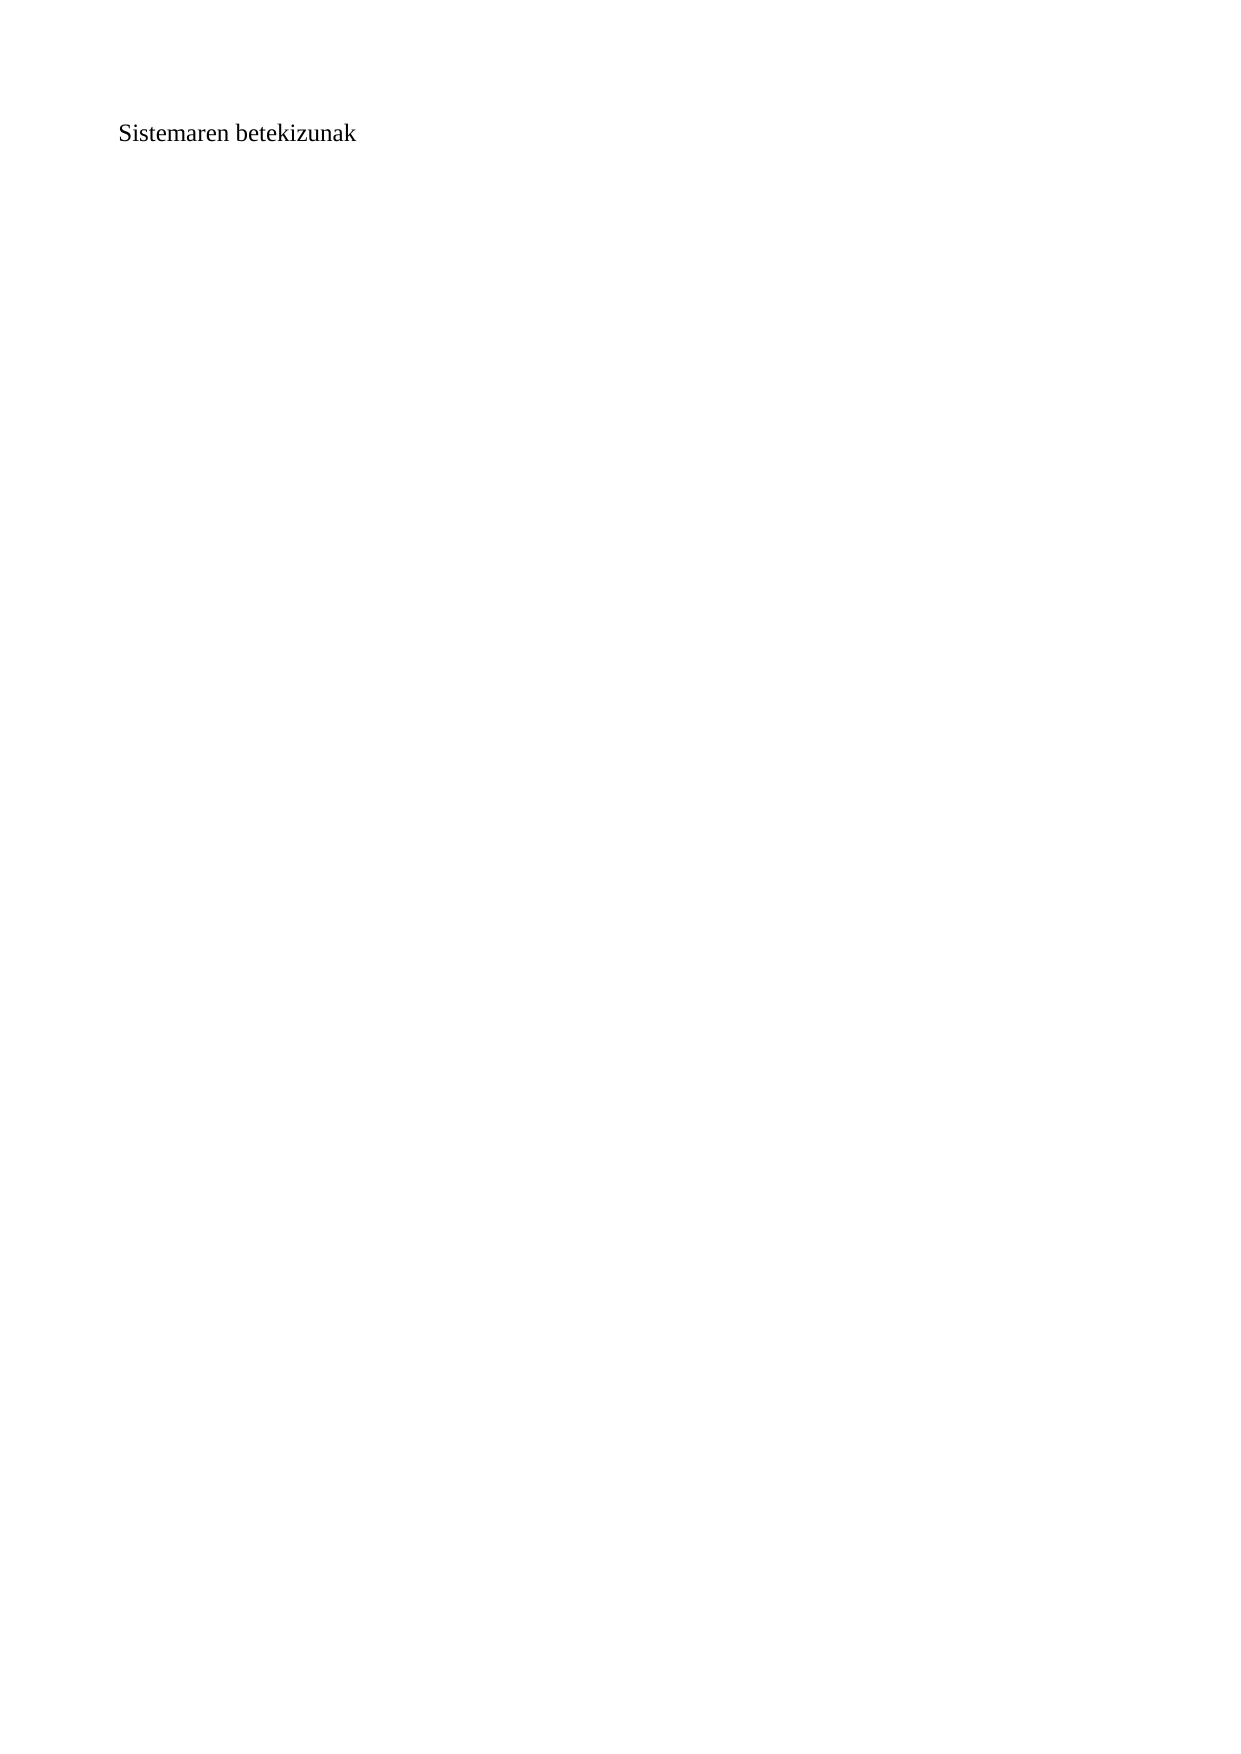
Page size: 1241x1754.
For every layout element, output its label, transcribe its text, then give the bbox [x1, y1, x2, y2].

text Sistemaren betekizunak [118, 118, 1122, 147]
